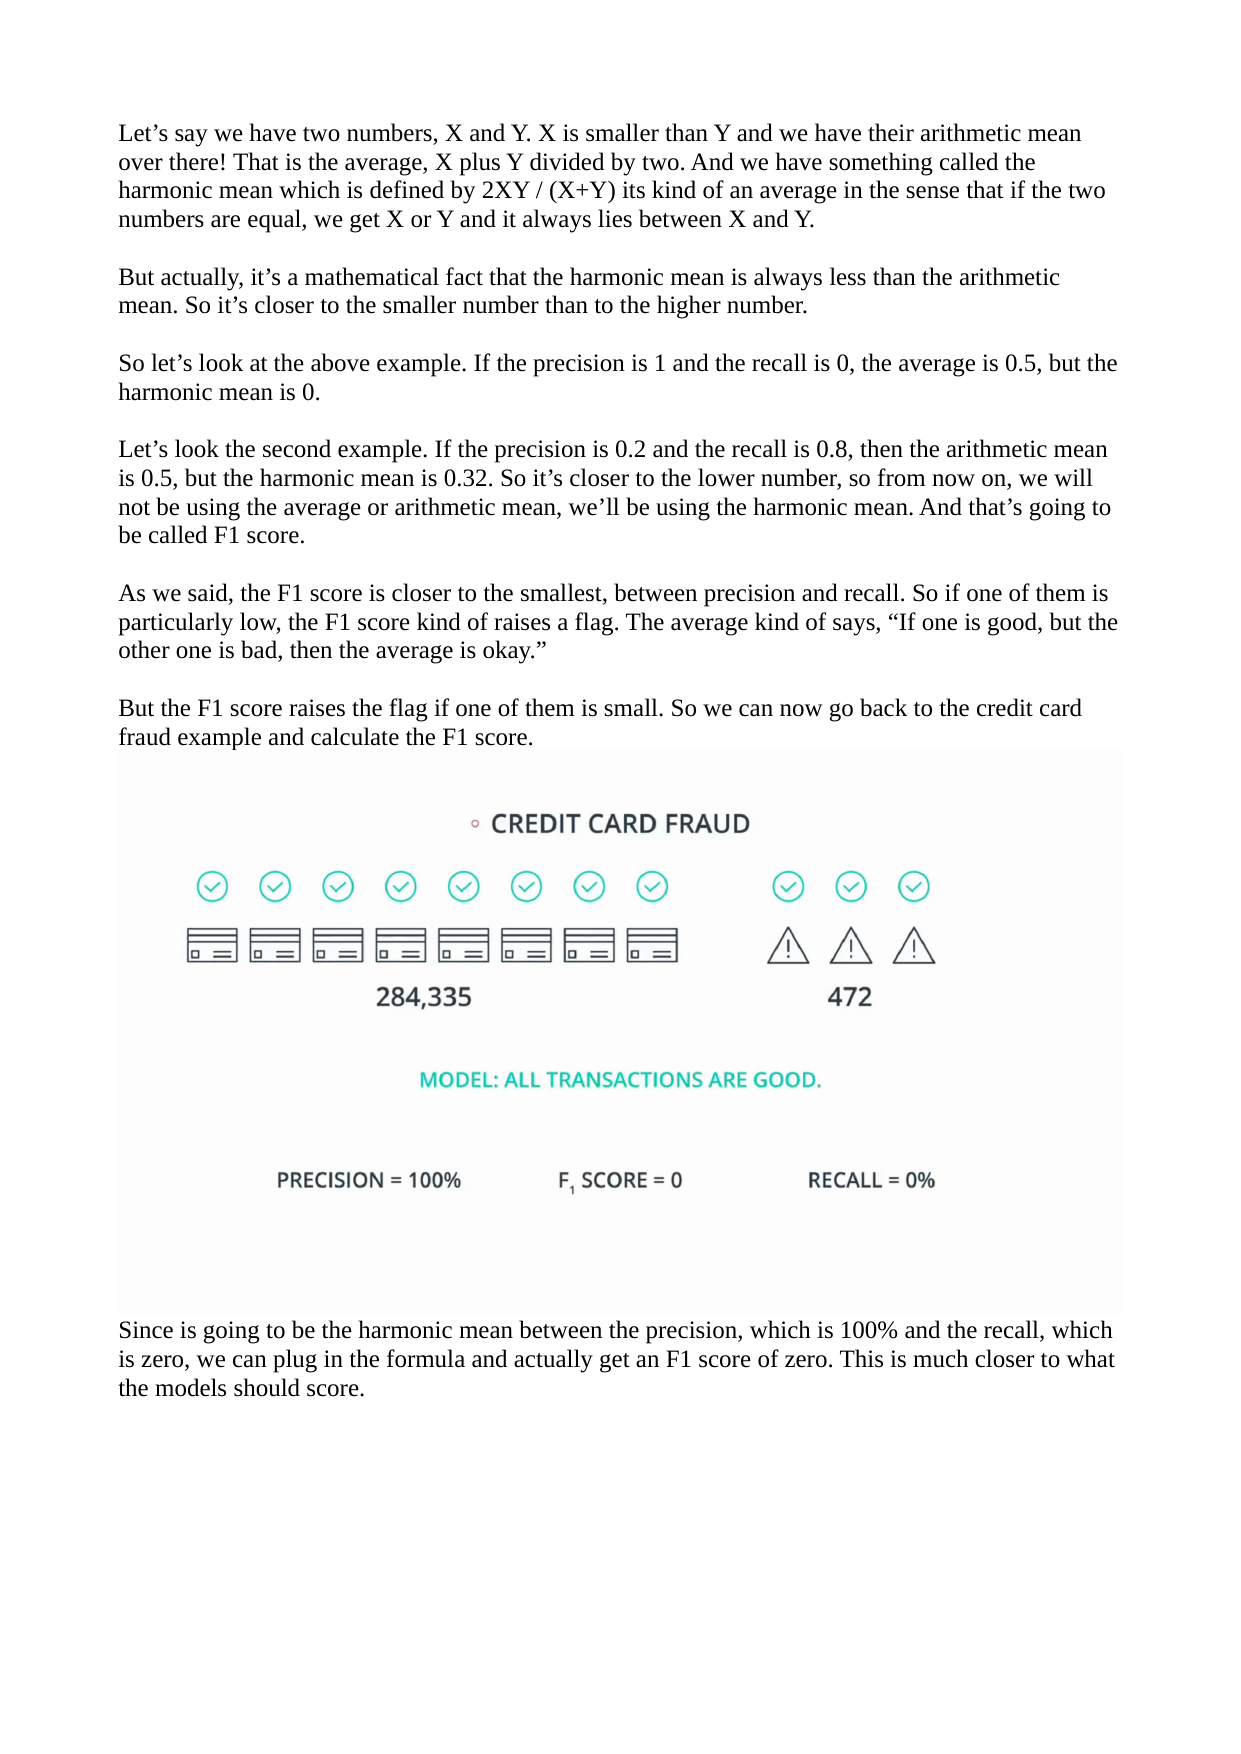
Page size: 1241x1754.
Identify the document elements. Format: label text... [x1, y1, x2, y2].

text As we said, the F1 score is closer to the smallest, between precision and recall. So if one of them is particularly low, the F1 score kind of raises a flag. The average kind of says, “If one is good, but the other one is bad, then the average is okay.” [118, 578, 1122, 664]
picture [118, 750, 1123, 1316]
text Since is going to be the harmonic mean between the precision, which is 100% and the recall, which is zero, we can plug in the formula and actually get an F1 score of zero. This is much closer to what the models should score. [118, 1316, 1122, 1402]
text Let’s say we have two numbers, X and Y. X is smaller than Y and we have their arithmetic mean over there! That is the average, X plus Y divided by two. And we have something called the harmonic mean which is defined by 2XY / (X+Y) its kind of an average in the sense that if the two numbers are equal, we get X or Y and it always lies between X and Y. [118, 118, 1122, 233]
text So let’s look at the above example. If the precision is 1 and the recall is 0, the average is 0.5, but the harmonic mean is 0. [118, 348, 1122, 406]
text Let’s look the second example. If the precision is 0.2 and the recall is 0.8, then the arithmetic mean is 0.5, but the harmonic mean is 0.32. So it’s closer to the lower number, so from now on, we will not be using the average or arithmetic mean, we’ll be using the harmonic mean. And that’s going to be called F1 score. [118, 434, 1122, 549]
text But actually, it’s a mathematical fact that the harmonic mean is always less than the arithmetic mean. So it’s closer to the smaller number than to the higher number. [118, 262, 1122, 319]
text But the F1 score raises the flag if one of them is small. So we can now go back to the credit card fraud example and calculate the F1 score. [118, 693, 1122, 750]
